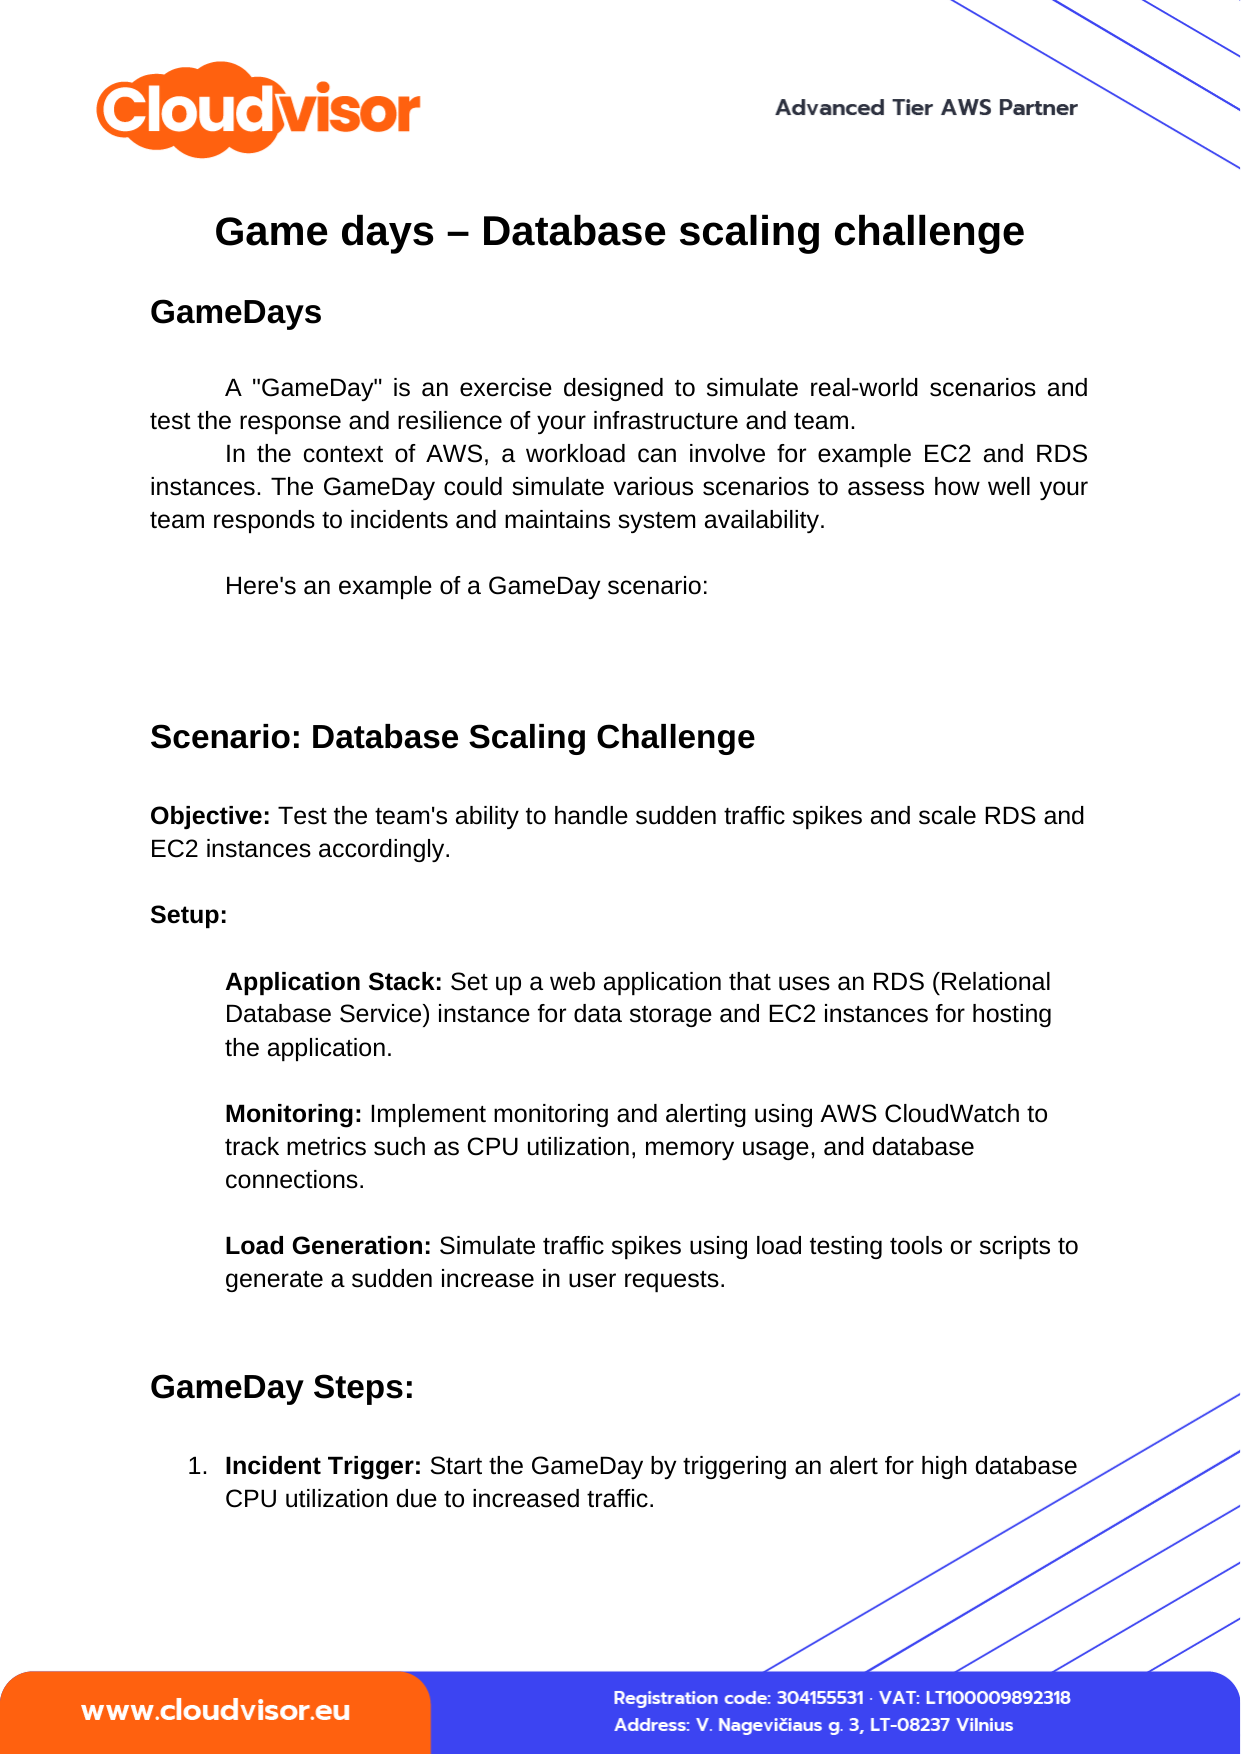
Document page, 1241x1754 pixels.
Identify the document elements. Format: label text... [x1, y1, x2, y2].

text Application Stack: Set up a web application that uses an RDS (Relational Database Service) instance for data storage and EC2 instances for hosting the application. [225, 966, 1090, 1061]
subtitle GameDays [150, 292, 1090, 330]
text Setup: [150, 900, 1090, 929]
text Here's an example of a GameDay scenario: [150, 571, 1090, 600]
picture [0, 0, 1241, 1754]
text A "GameDay" is an exercise designed to simulate real-world scenarios and test the response and resilience of your infrastructure and team. [150, 373, 1090, 434]
text In the context of AWS, a workload can involve for example EC2 and RDS instances. The GameDay could simulate various scenarios to assess how well your team responds to incidents and maintains system availability. [150, 439, 1090, 534]
list Incident Trigger: Start the GameDay by triggering an alert for high database CPU utilization due to increased traffic. [187, 1451, 1090, 1513]
subtitle Scenario: Database Scaling Challenge [150, 717, 1090, 756]
subtitle Game days – Database scaling challenge [150, 206, 1090, 254]
text Monitoring: Implement monitoring and alerting using AWS CloudWatch to track metrics such as CPU utilization, memory usage, and database connections. [225, 1098, 1090, 1193]
subtitle GameDay Steps: [150, 1367, 1090, 1406]
text Load Generation: Simulate traffic spikes using load testing tools or scripts to generate a sudden increase in user requests. [225, 1231, 1090, 1292]
text Objective: Test the team's ability to handle sudden traffic spikes and scale RDS and EC2 instances accordingly. [150, 801, 1090, 863]
